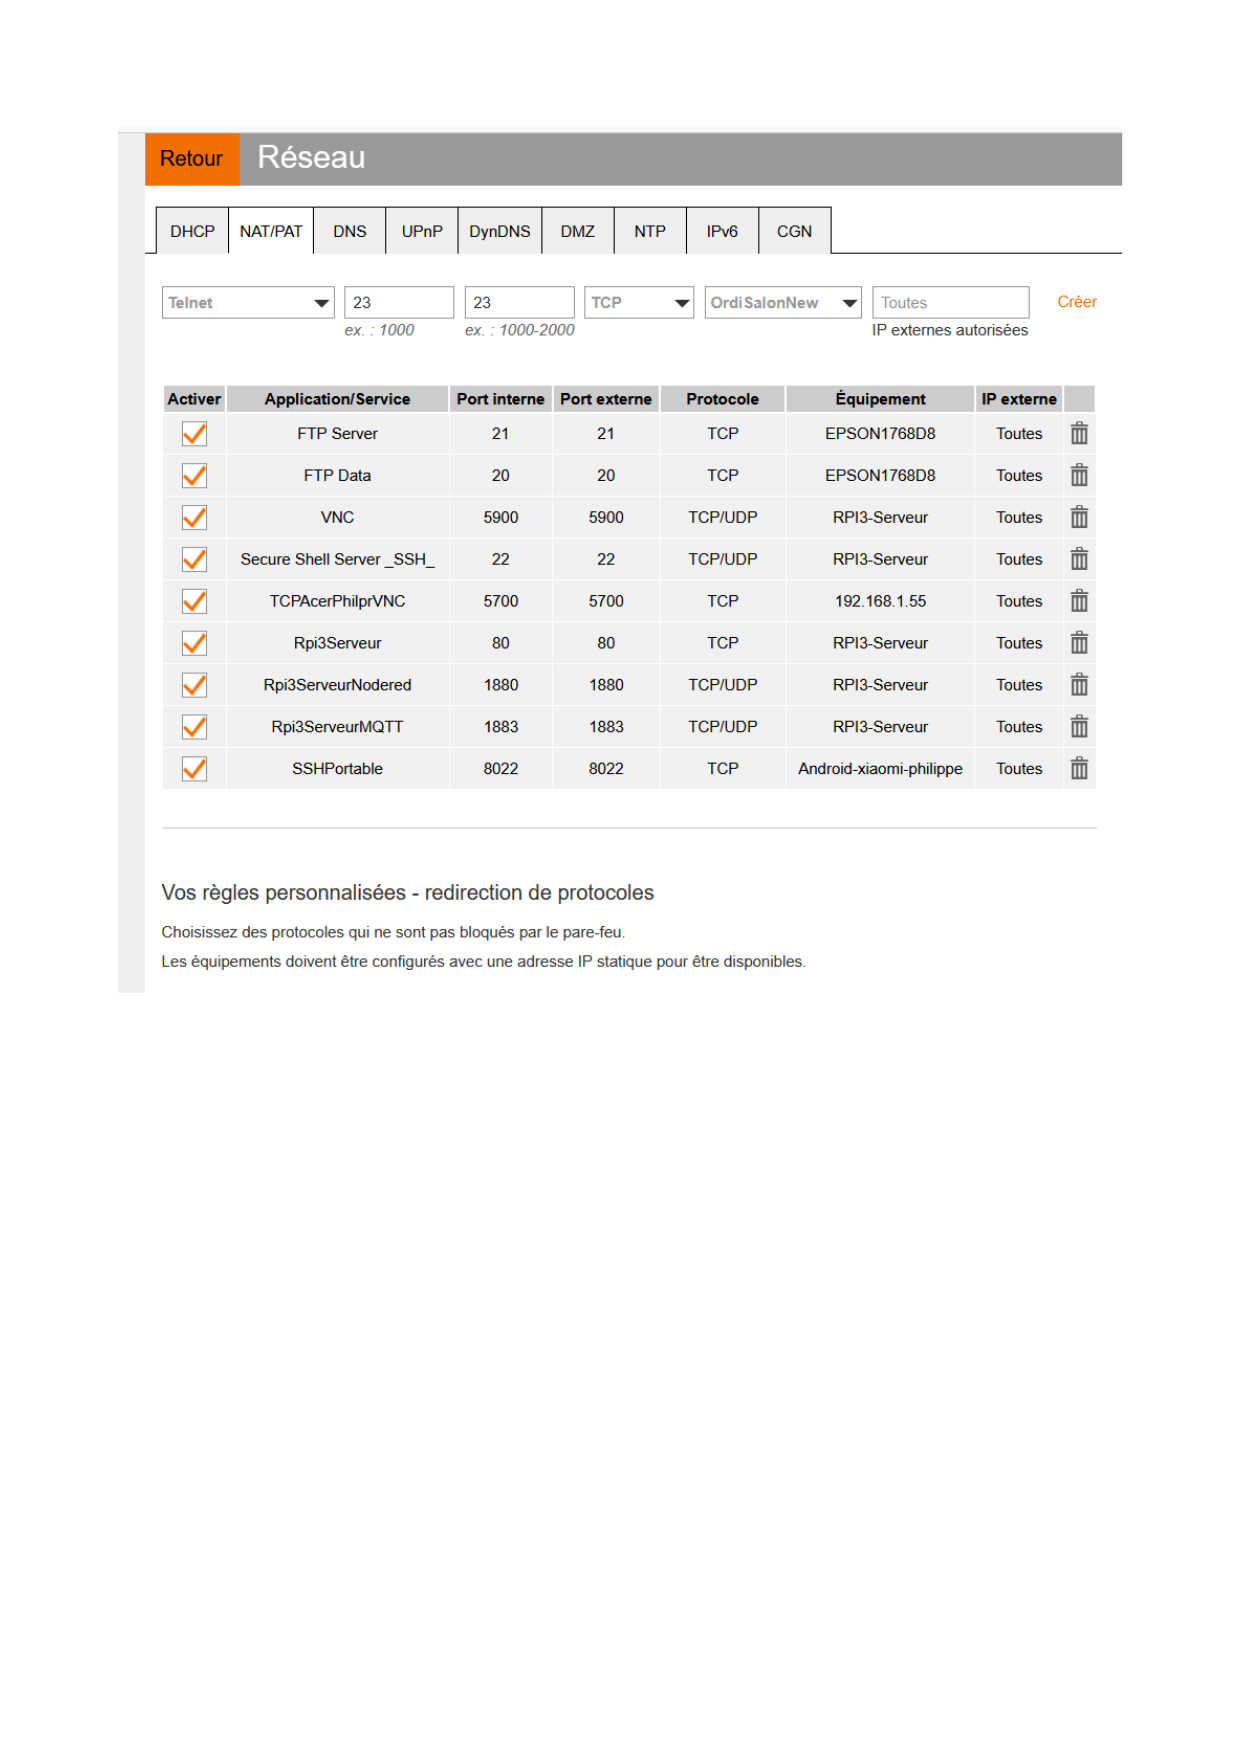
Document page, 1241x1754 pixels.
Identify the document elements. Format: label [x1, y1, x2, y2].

picture [118, 126, 1123, 993]
